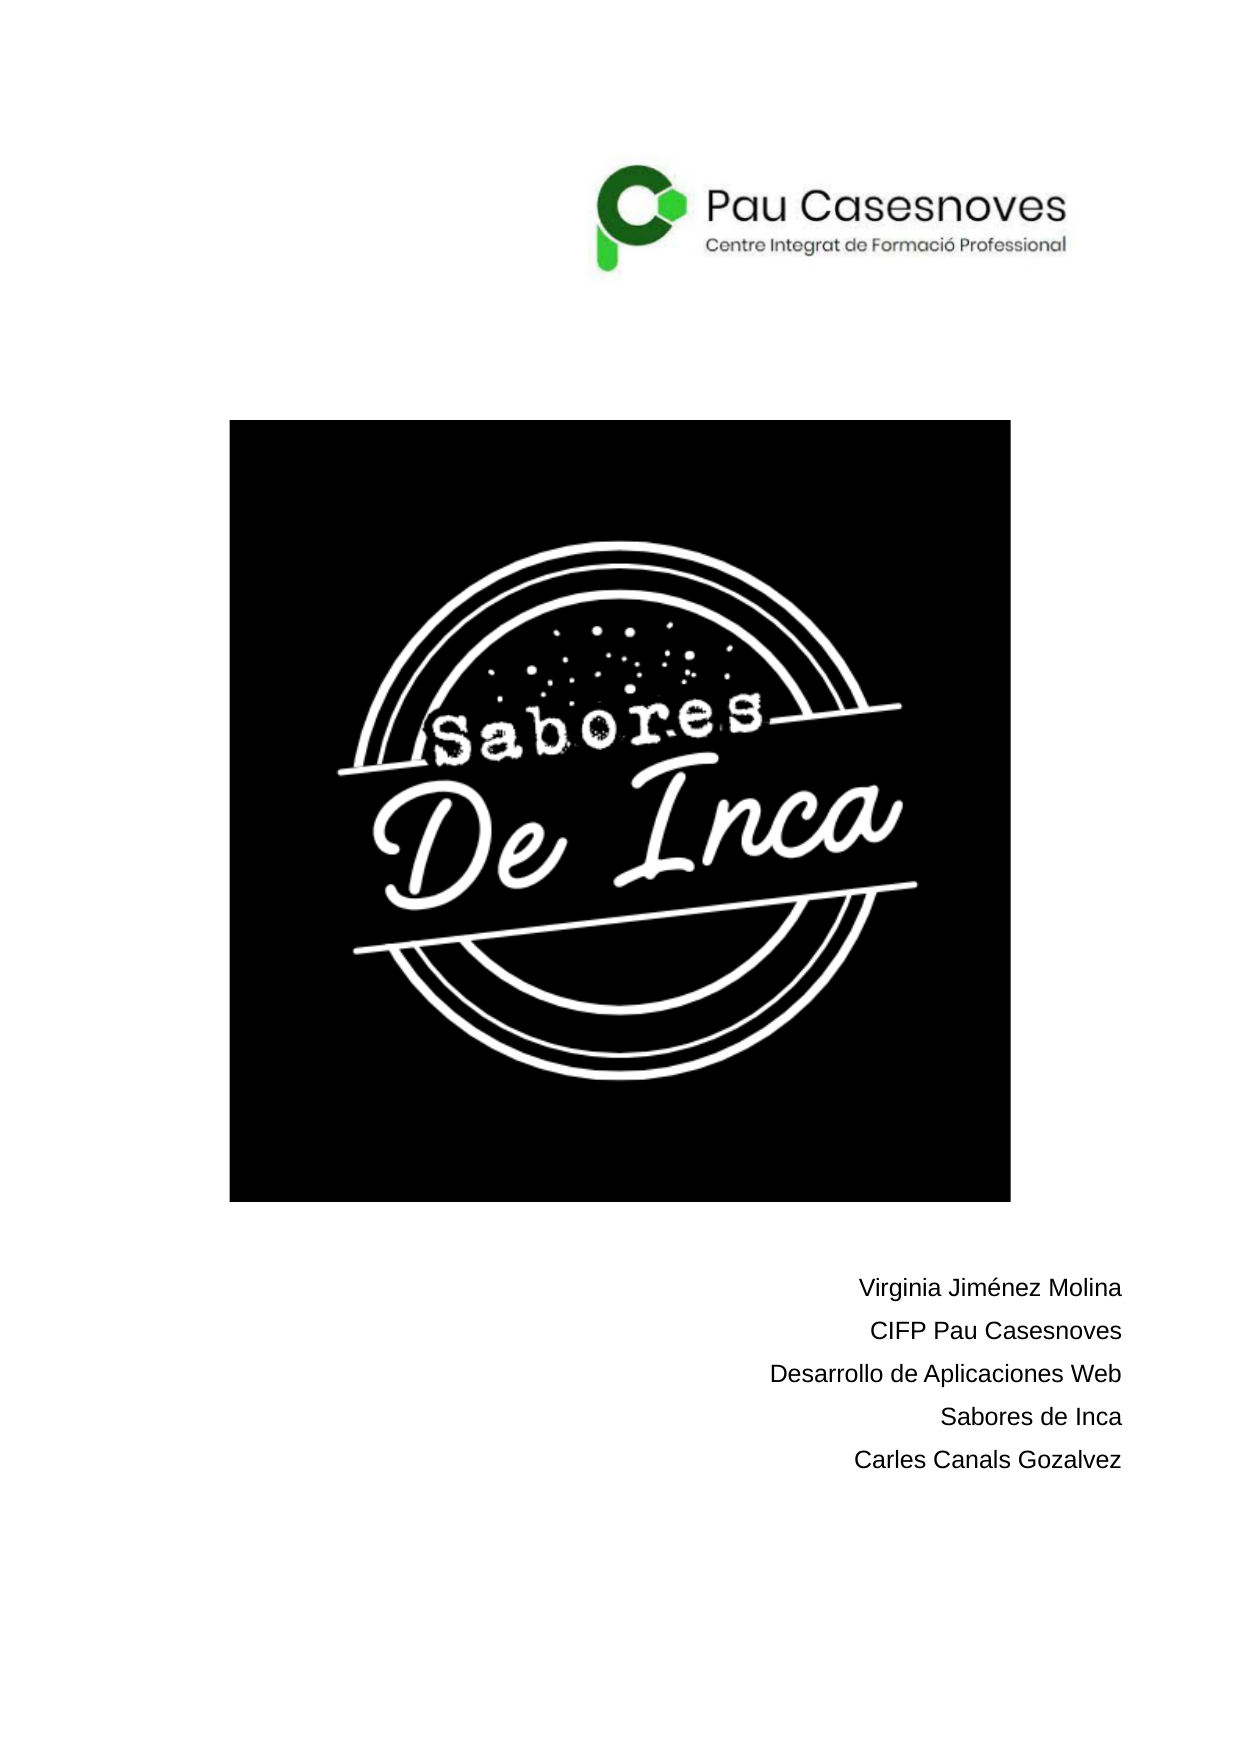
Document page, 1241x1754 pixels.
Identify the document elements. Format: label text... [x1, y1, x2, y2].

text Virginia Jiménez Molina [118, 1273, 1122, 1302]
text Desarrollo de Aplicaciones Web [118, 1359, 1122, 1388]
text Sabores de Inca [118, 1402, 1122, 1431]
text Carles Canals Gozalvez [118, 1445, 1122, 1474]
text CIFP Pau Casesnoves [118, 1316, 1122, 1345]
